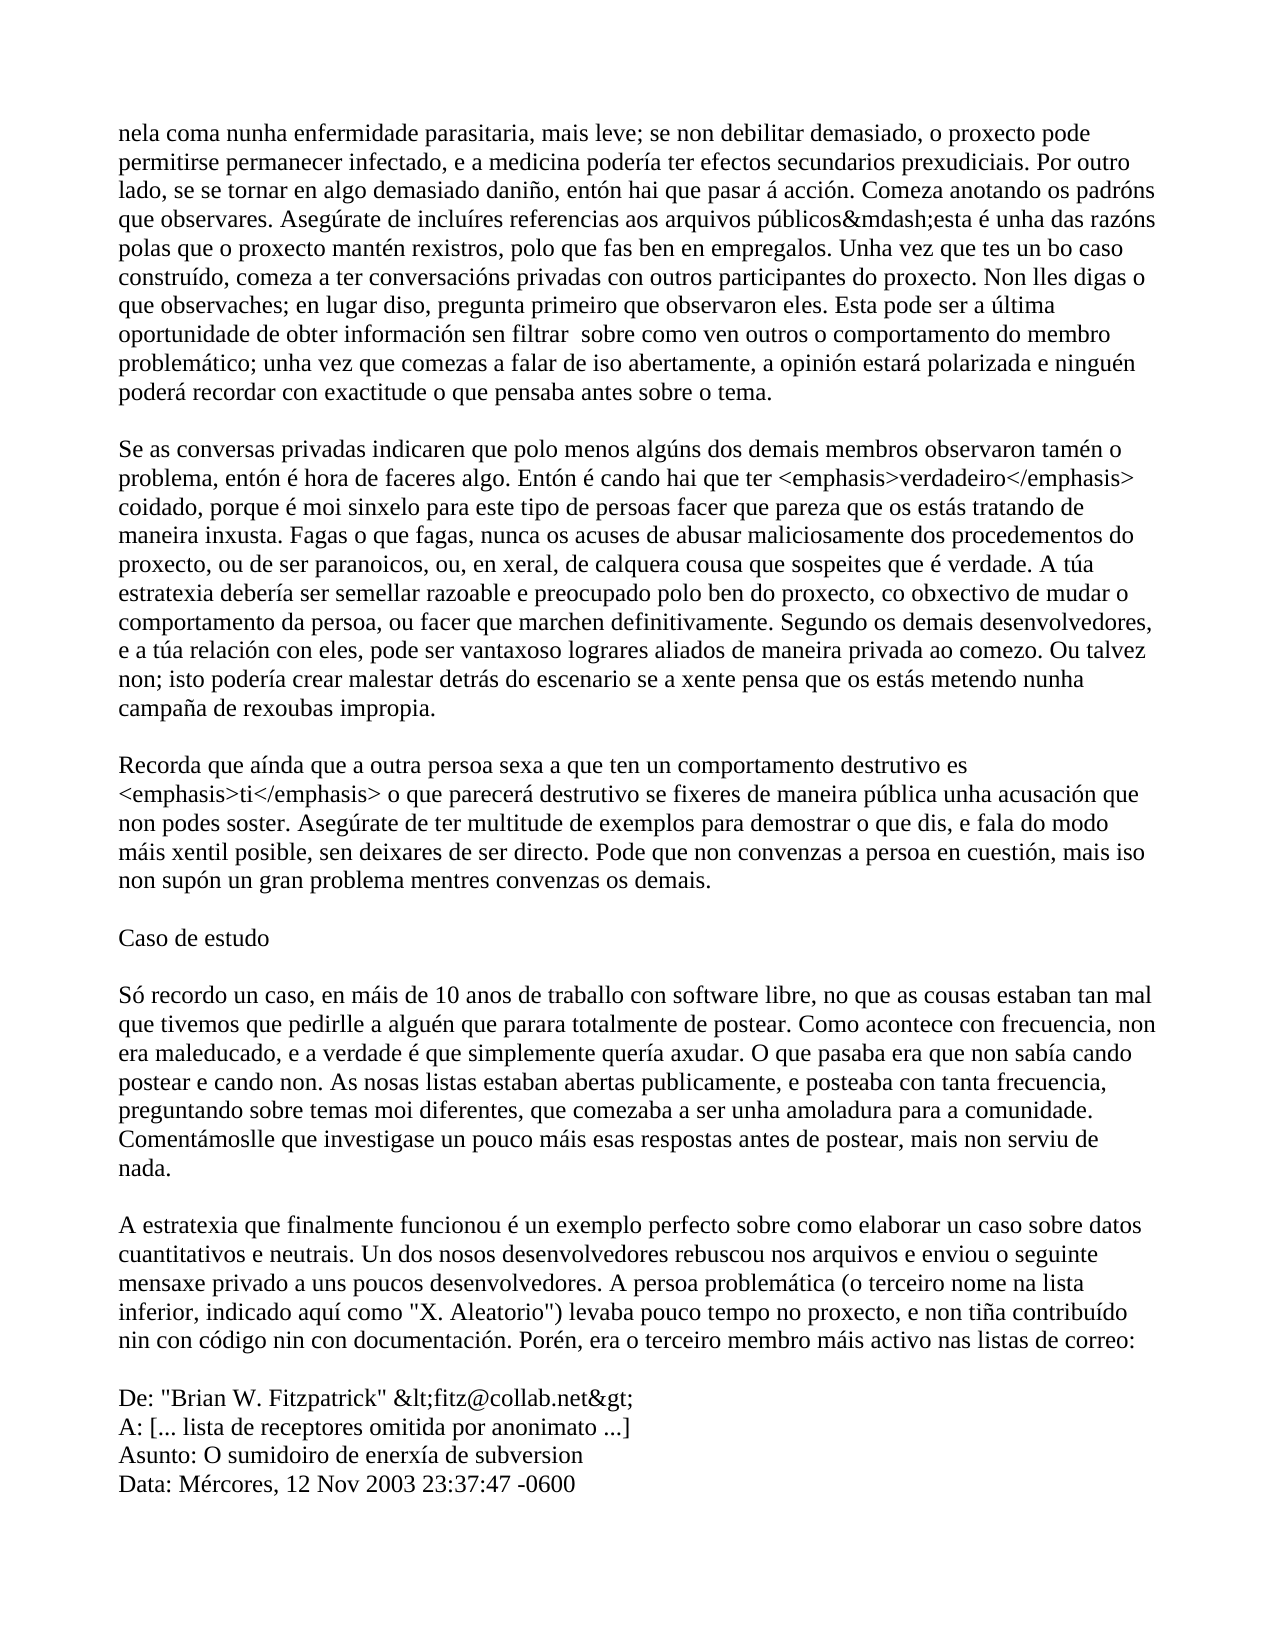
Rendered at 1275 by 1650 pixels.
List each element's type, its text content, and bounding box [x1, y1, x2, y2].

text Asunto: O sumidoiro de enerxía de subversion [118, 1441, 1157, 1469]
text Data: Mércores, 12 Nov 2003 23:37:47 -0600 [118, 1469, 1157, 1498]
text Se as conversas privadas indicaren que polo menos algúns dos demais membros observaron tamén o problema, entón é hora de faceres algo. Entón é cando hai que ter <emphasis>verdadeiro</emphasis> coidado, porque é moi sinxelo para este tipo de persoas facer que pareza que os estás tratando de maneira inxusta. Fagas o que fagas, nunca os acuses de abusar maliciosamente dos procedementos do proxecto, ou de ser paranoicos, ou, en xeral, de calquera cousa que sospeites que é verdade. A túa estratexia debería ser semellar razoable e preocupado polo ben do proxecto, co obxectivo de mudar o comportamento da persoa, ou facer que marchen definitivamente. Segundo os demais desenvolvedores, e a túa relación con eles, pode ser vantaxoso lograres aliados de maneira privada ao comezo. Ou talvez non; isto podería crear malestar detrás do escenario se a xente pensa que os estás metendo nunha campaña de rexoubas impropia. [118, 434, 1157, 722]
text De: "Brian W. Fitzpatrick" &lt;fitz@collab.net&gt; [118, 1383, 1157, 1412]
text Caso de estudo [118, 923, 1157, 952]
text nela coma nunha enfermidade parasitaria, mais leve; se non debilitar demasiado, o proxecto pode permitirse permanecer infectado, e a medicina podería ter efectos secundarios prexudiciais. Por outro lado, se se tornar en algo demasiado daniño, entón hai que pasar á acción. Comeza anotando os padróns que observares. Asegúrate de incluíres referencias aos arquivos públicos&mdash;esta é unha das razóns polas que o proxecto mantén rexistros, polo que fas ben en empregalos. Unha vez que tes un bo caso construído, comeza a ter conversacións privadas con outros participantes do proxecto. Non lles digas o que observaches; en lugar diso, pregunta primeiro que observaron eles. Esta pode ser a última oportunidade de obter información sen filtrar sobre como ven outros o comportamento do membro problemático; unha vez que comezas a falar de iso abertamente, a opinión estará polarizada e ninguén poderá recordar con exactitude o que pensaba antes sobre o tema. [118, 118, 1157, 406]
text Só recordo un caso, en máis de 10 anos de traballo con software libre, no que as cousas estaban tan mal que tivemos que pedirlle a alguén que parara totalmente de postear. Como acontece con frecuencia, non era maleducado, e a verdade é que simplemente quería axudar. O que pasaba era que non sabía cando postear e cando non. As nosas listas estaban abertas publicamente, e posteaba con tanta frecuencia, preguntando sobre temas moi diferentes, que comezaba a ser unha amoladura para a comunidade. Comentámoslle que investigase un pouco máis esas respostas antes de postear, mais non serviu de nada. [118, 981, 1157, 1182]
text A: [... lista de receptores omitida por anonimato ...] [118, 1412, 1157, 1441]
text Recorda que aínda que a outra persoa sexa a que ten un comportamento destrutivo es <emphasis>ti</emphasis> o que parecerá destrutivo se fixeres de maneira pública unha acusación que non podes soster. Asegúrate de ter multitude de exemplos para demostrar o que dis, e fala do modo máis xentil posible, sen deixares de ser directo. Pode que non convenzas a persoa en cuestión, mais iso non supón un gran problema mentres convenzas os demais. [118, 751, 1157, 894]
text A estratexia que finalmente funcionou é un exemplo perfecto sobre como elaborar un caso sobre datos cuantitativos e neutrais. Un dos nosos desenvolvedores rebuscou nos arquivos e enviou o seguinte mensaxe privado a uns poucos desenvolvedores. A persoa problemática (o terceiro nome na lista inferior, indicado aquí como "X. Aleatorio") levaba pouco tempo no proxecto, e non tiña contribuído nin con código nin con documentación. Porén, era o terceiro membro máis activo nas listas de correo: [118, 1211, 1157, 1354]
